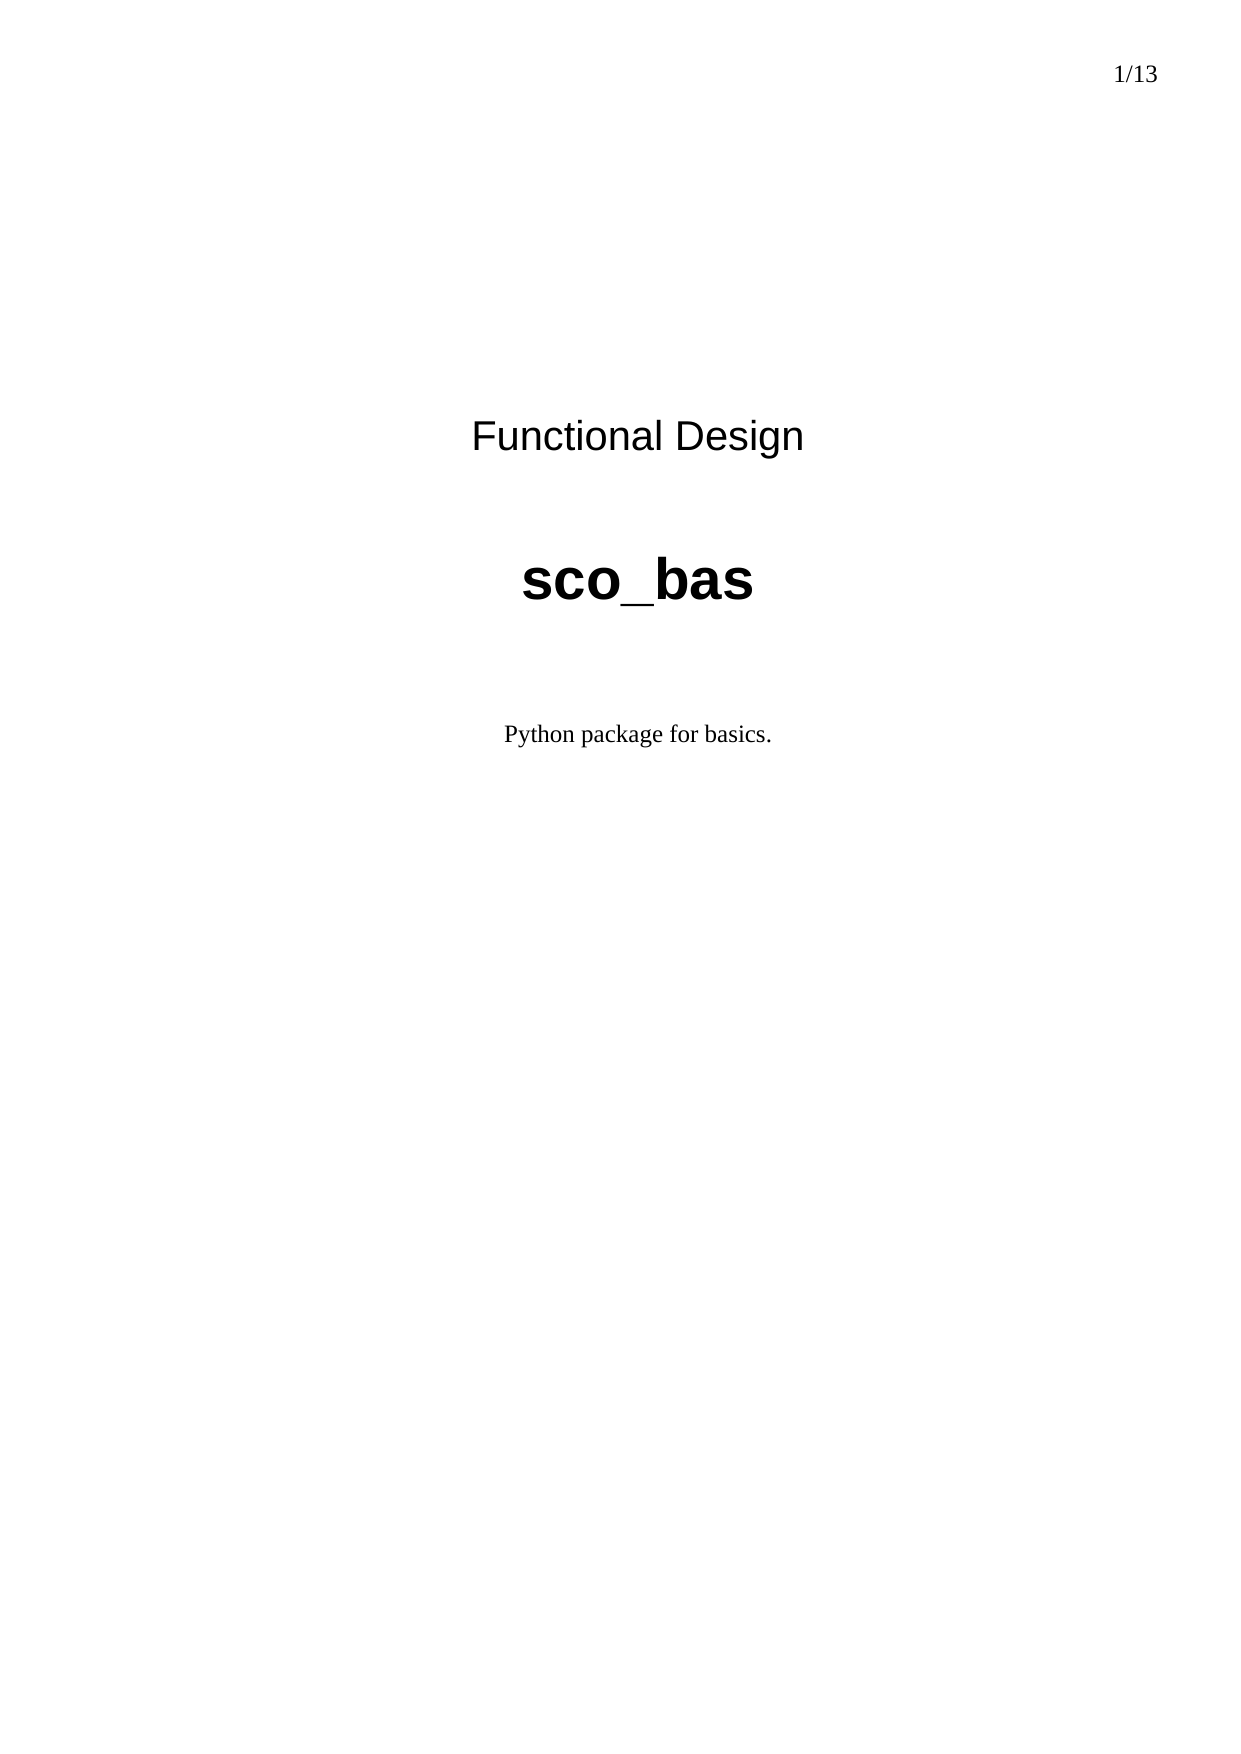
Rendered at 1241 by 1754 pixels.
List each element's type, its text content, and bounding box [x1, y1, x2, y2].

subtitle Functional Design [118, 412, 1157, 460]
title sco_bas [118, 545, 1157, 612]
text Python package for basics. [118, 719, 1157, 748]
